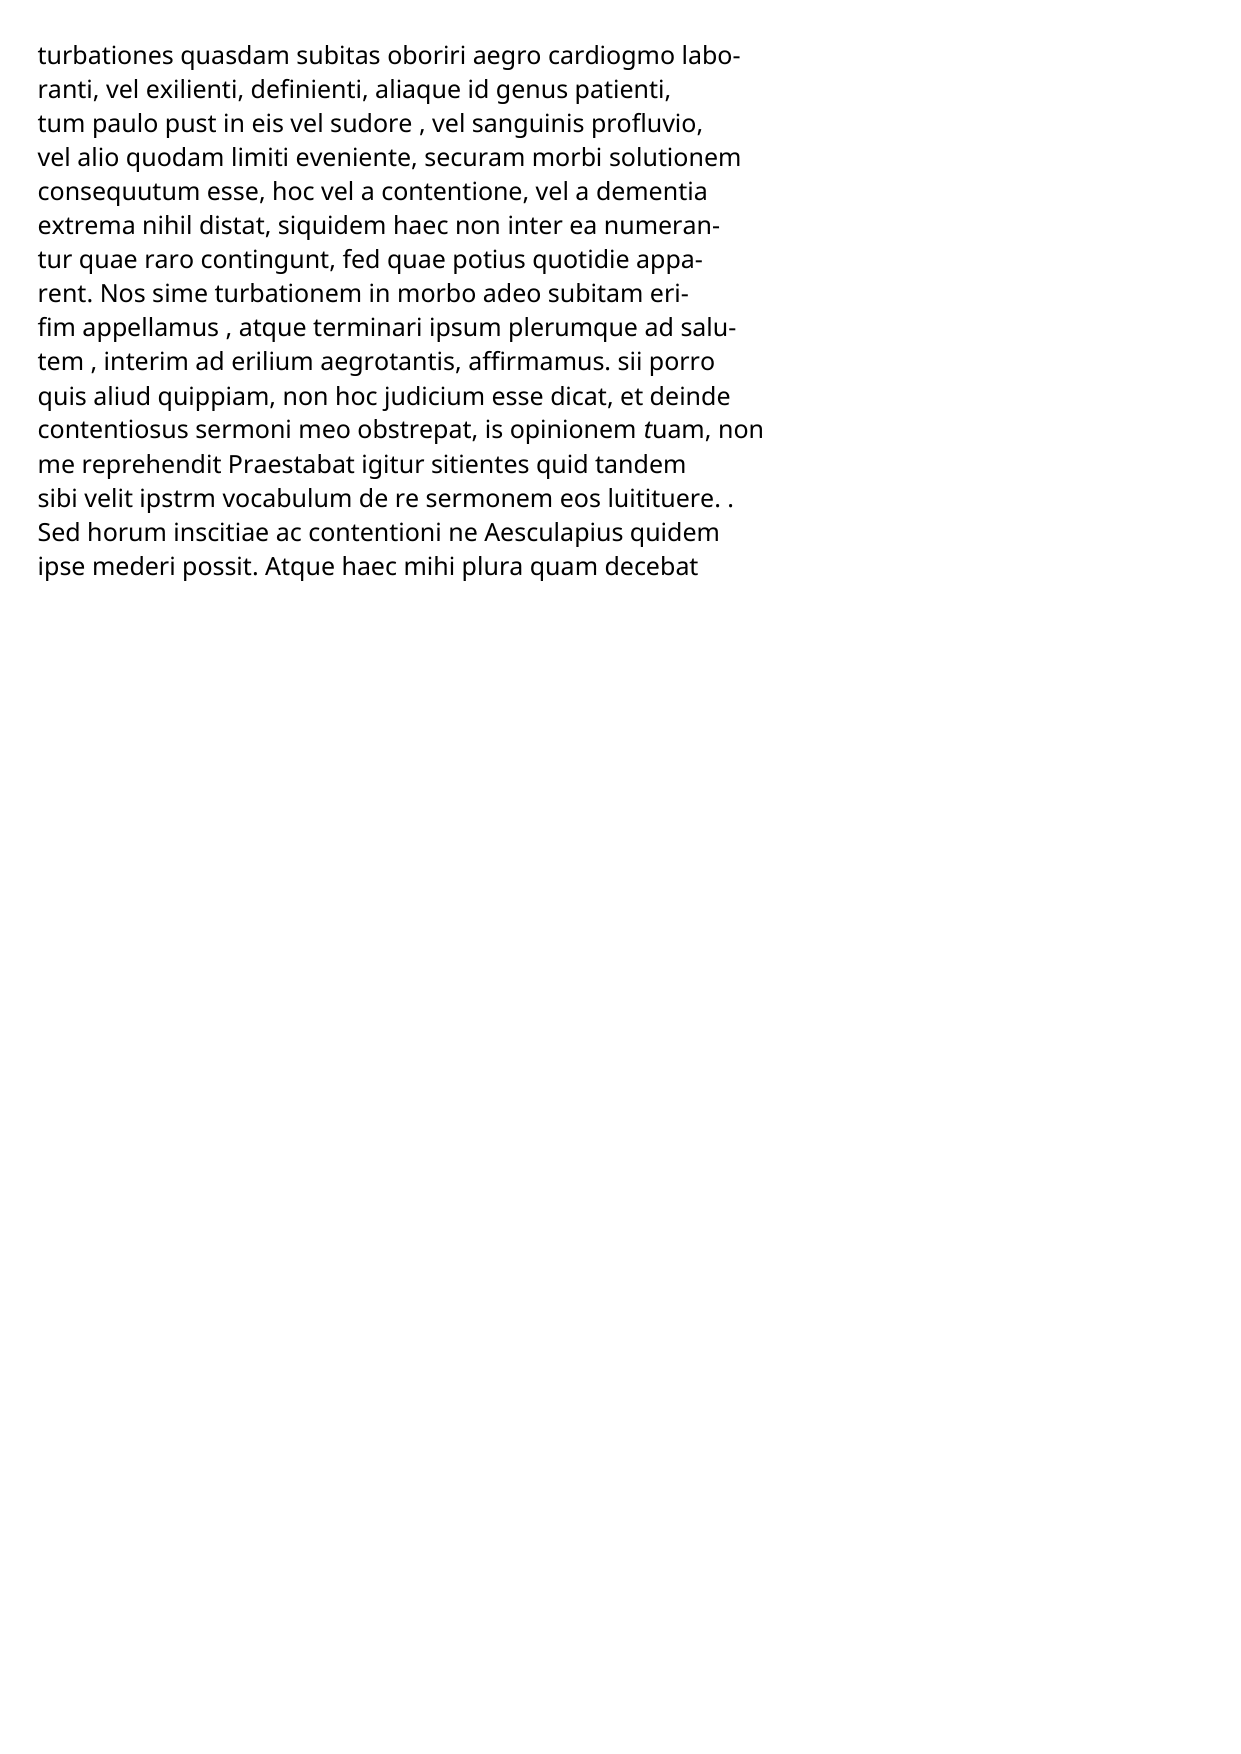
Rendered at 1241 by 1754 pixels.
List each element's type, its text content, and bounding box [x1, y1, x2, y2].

text turbationes quasdam subitas oboriri aegro cardiogmo labo- ranti, vel exilienti, definienti, aliaque id genus patienti, tum paulo pust in eis vel sudore , vel sanguinis profluvio, vel alio quodam limiti eveniente, securam morbi solutionem consequutum esse, hoc vel a contentione, vel a dementia extrema nihil distat, siquidem haec non inter ea numeran- tur quae raro contingunt, fed quae potius quotidie appa- rent. Nos sime turbationem in morbo adeo subitam eri- fim appellamus , atque terminari ipsum plerumque ad salu- tem , interim ad erilium aegrotantis, affirmamus. sii porro quis aliud quippiam, non hoc judicium esse dicat, et deinde contentiosus sermoni meo obstrepat, is opinionem tuam, non me reprehendit Praestabat igitur sitientes quid tandem sibi velit ipstrm vocabulum de re sermonem eos luitituere. . Sed horum inscitiae ac contentioni ne Aesculapius quidem ipse mederi possit. Atque haec mihi plura quam decebat [37, 37, 1203, 582]
